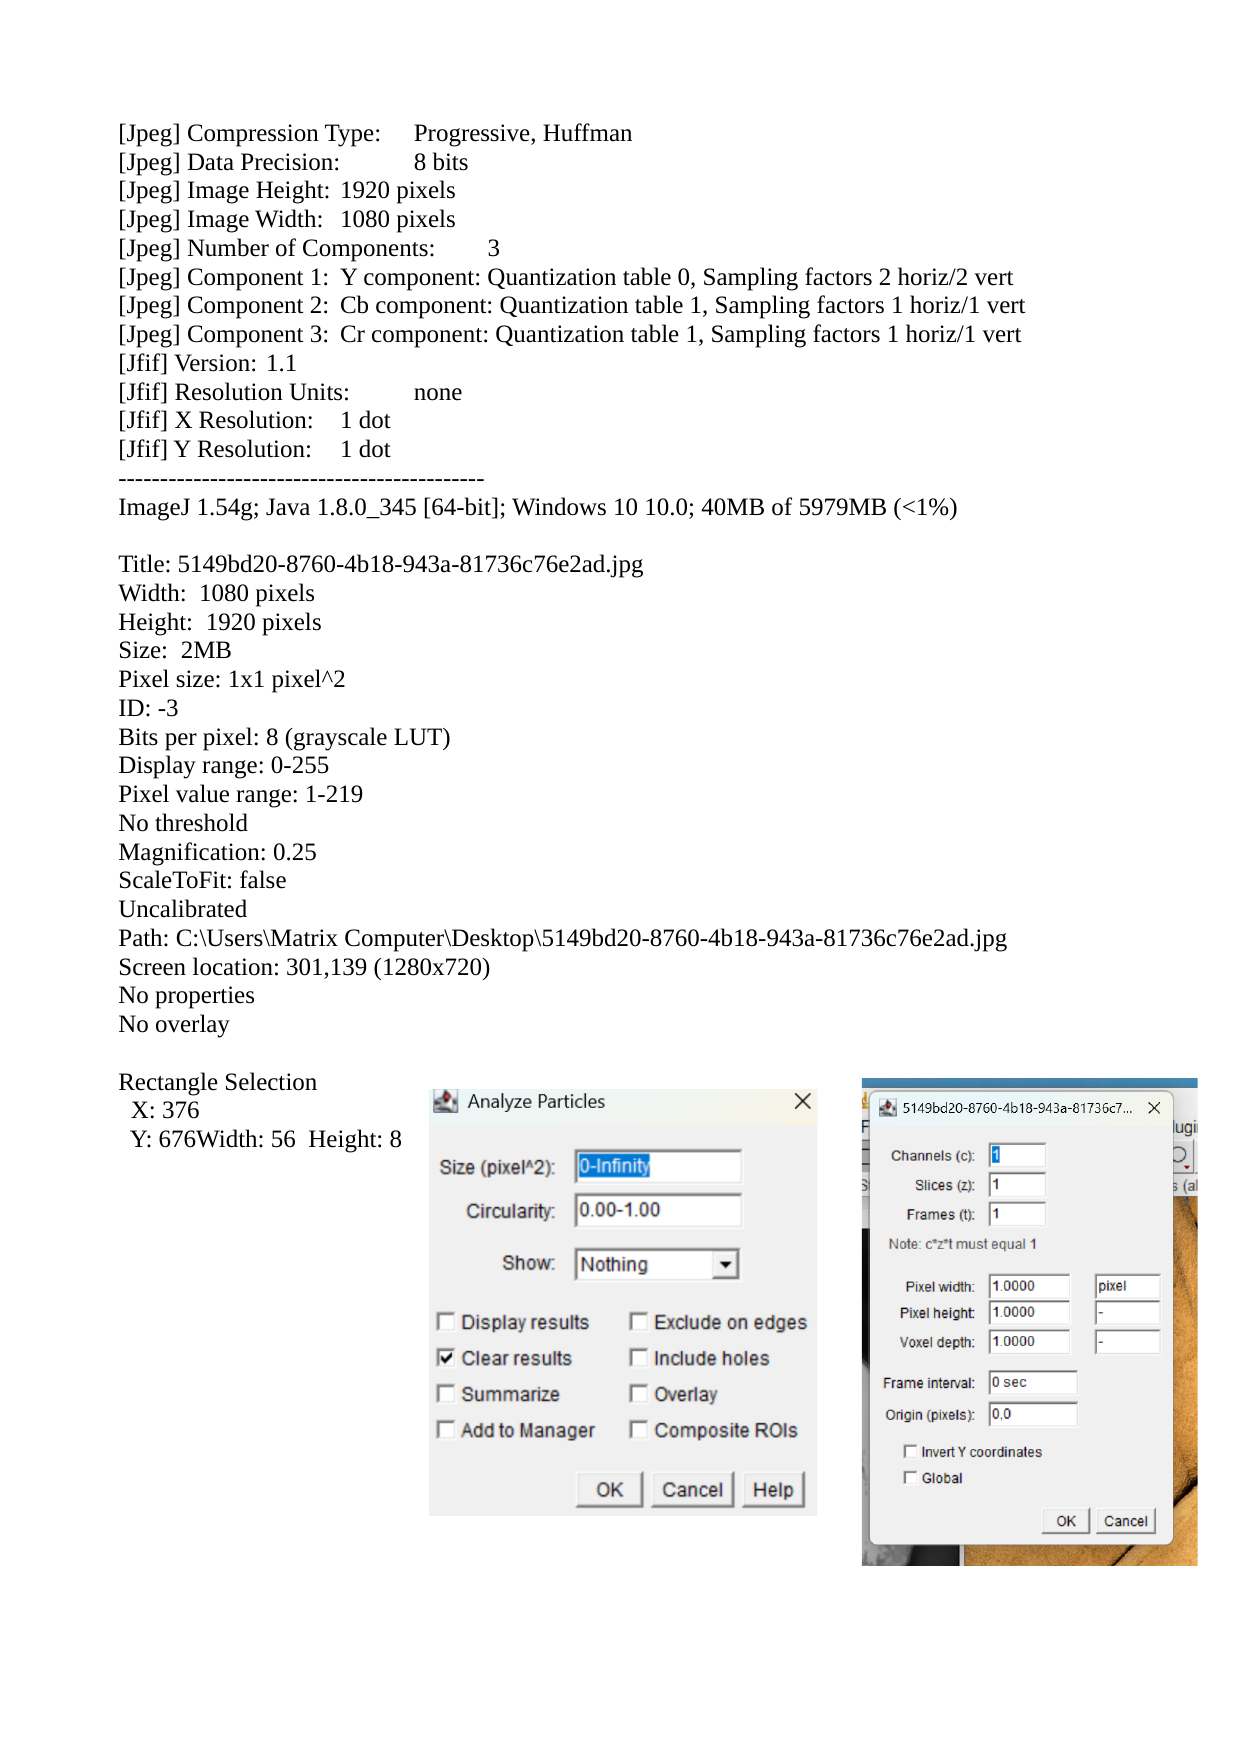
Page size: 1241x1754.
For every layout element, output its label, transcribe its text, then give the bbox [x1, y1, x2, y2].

text X: 376 [118, 1096, 428, 1124]
text Screen location: 301,139 (1280x720) [118, 952, 1122, 981]
text ScaleToFit: false [118, 866, 1122, 894]
text Size: 2MB [118, 636, 1122, 664]
text Display range: 0-255 [118, 751, 1122, 779]
text [Jpeg] Number of Components: 3 [118, 233, 1122, 262]
text Height: 1920 pixels [118, 607, 1122, 636]
text -------------------------------------------- [118, 463, 1122, 492]
text [Jfif] Resolution Units: none [118, 377, 1122, 406]
text [Jpeg] Image Width: 1080 pixels [118, 204, 1122, 233]
text [Jpeg] Component 1: Y component: Quantization table 0, Sampling factors 2 horiz/2 vert [118, 262, 1122, 291]
text [Jpeg] Component 3: Cr component: Quantization table 1, Sampling factors 1 horiz/1 vert [118, 319, 1122, 348]
text Title: 5149bd20-8760-4b18-943a-81736c76e2ad.jpg [118, 549, 1122, 578]
text ImageJ 1.54g; Java 1.8.0_345 [64-bit]; Windows 10 10.0; 40MB of 5979MB (<1%) [118, 492, 1122, 521]
picture [861, 1078, 1198, 1566]
text Width: 1080 pixels [118, 578, 1122, 607]
text No threshold [118, 808, 1122, 837]
picture [428, 1089, 818, 1516]
text Y: 676Width: 56 Height: 8 [118, 1124, 428, 1153]
text Pixel size: 1x1 pixel^2 [118, 664, 1122, 693]
text ID: -3 [118, 693, 1122, 722]
text Rectangle Selection [118, 1067, 1122, 1096]
text Uncalibrated [118, 894, 1122, 923]
text Pixel value range: 1-219 [118, 779, 1122, 808]
text Bits per pixel: 8 (grayscale LUT) [118, 722, 1122, 751]
text [818, 1124, 861, 1153]
text No properties [118, 981, 1122, 1009]
text [Jpeg] Image Height: 1920 pixels [118, 176, 1122, 204]
text [818, 1096, 861, 1124]
text [Jfif] X Resolution: 1 dot [118, 406, 1122, 434]
text [Jpeg] Compression Type: Progressive, Huffman [118, 118, 1122, 147]
text Path: C:\Users\Matrix Computer\Desktop\5149bd20-8760-4b18-943a-81736c76e2ad.jpg [118, 923, 1122, 952]
text [Jfif] Y Resolution: 1 dot [118, 434, 1122, 463]
text [Jpeg] Component 2: Cb component: Quantization table 1, Sampling factors 1 horiz/1 vert [118, 291, 1122, 319]
text [Jfif] Version: 1.1 [118, 348, 1122, 377]
text Magnification: 0.25 [118, 837, 1122, 866]
text No overlay [118, 1009, 1122, 1038]
text [Jpeg] Data Precision: 8 bits [118, 147, 1122, 176]
